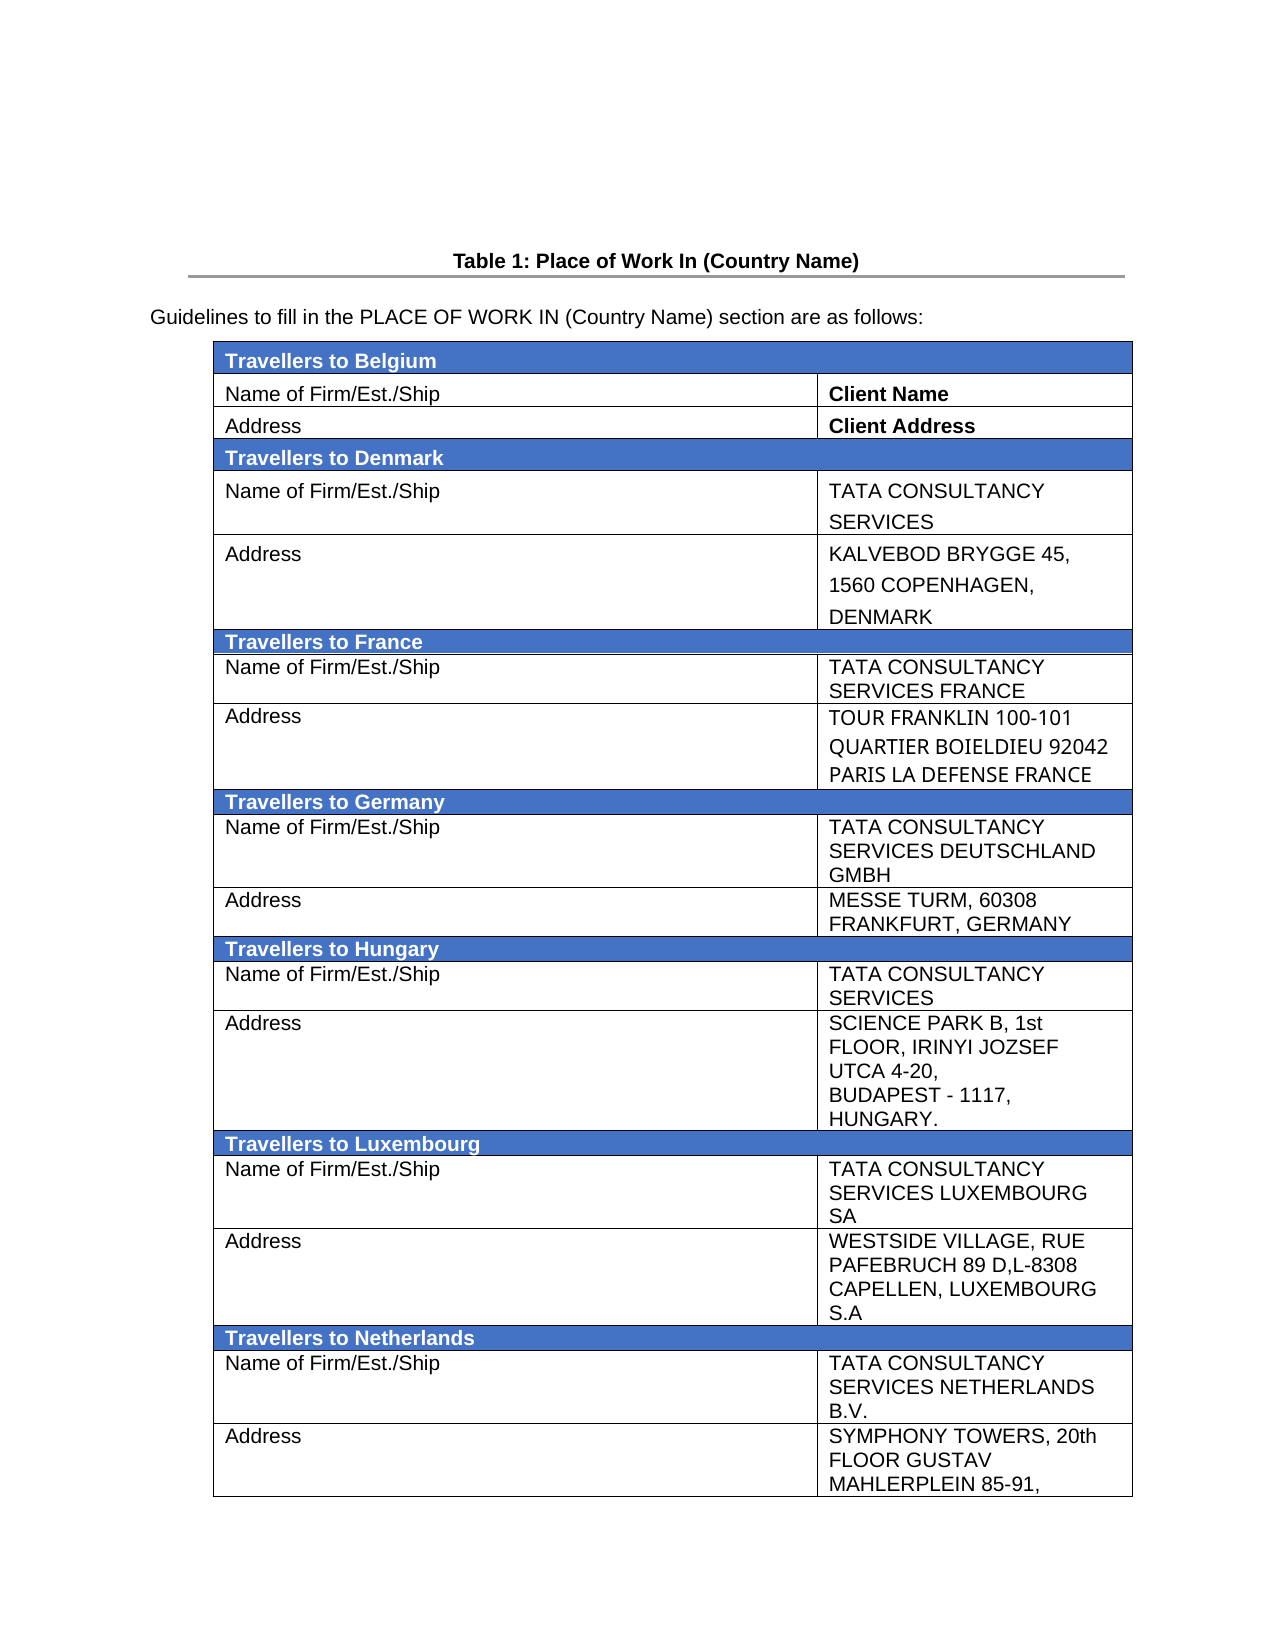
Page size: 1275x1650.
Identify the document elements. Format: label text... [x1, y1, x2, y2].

table_cell TATA CONSULTANCY SERVICES NETHERLANDS B.V. [818, 1351, 1132, 1423]
table_cell Travellers to Hungary [214, 937, 1132, 961]
table_cell MESSE TURM, 60308 FRANKFURT, GERMANY [818, 888, 1132, 936]
text Guidelines to fill in the PLACE OF WORK IN (Country Name) section are as follows: [150, 303, 1125, 328]
table_cell TATA CONSULTANCY SERVICES [818, 471, 1132, 534]
table_cell TATA CONSULTANCY SERVICES FRANCE [818, 655, 1132, 702]
table_cell Address [214, 1011, 817, 1130]
table_cell Address [214, 407, 817, 438]
table_cell TOUR FRANKLIN 100-101 QUARTIER BOIELDIEU 92042 PARIS LA DEFENSE FRANCE [818, 704, 1132, 789]
table_cell Client Name [818, 374, 1132, 406]
table_cell WESTSIDE VILLAGE, RUE PAFEBRUCH 89 D,L-8308 CAPELLEN, LUXEMBOURG S.A [818, 1229, 1132, 1325]
table_cell KALVEBOD BRYGGE 45, 1560 COPENHAGEN, DENMARK [818, 535, 1132, 628]
table_cell Name of Firm/Est./Ship [214, 815, 817, 887]
table_cell Address [214, 888, 817, 936]
table_cell Travellers to Denmark [214, 439, 1132, 470]
table_cell Name of Firm/Est./Ship [214, 655, 817, 702]
table_cell Address [214, 1424, 817, 1496]
table_cell Travellers to Netherlands [214, 1326, 1132, 1350]
table_cell Name of Firm/Est./Ship [214, 374, 817, 406]
table_cell Client Address [818, 407, 1132, 438]
table_cell TATA CONSULTANCY SERVICES DEUTSCHLAND GMBH [818, 815, 1132, 887]
table_cell Name of Firm/Est./Ship [214, 962, 817, 1009]
table_cell Name of Firm/Est./Ship [214, 1156, 817, 1228]
table_cell Travellers to Luxembourg [214, 1131, 1132, 1155]
table_header Travellers to Belgium [214, 342, 1132, 373]
table_cell Travellers to France [214, 630, 1132, 653]
table_cell Address [214, 1229, 817, 1325]
table_cell Address [214, 535, 817, 628]
table_cell Name of Firm/Est./Ship [214, 471, 817, 534]
table_cell SCIENCE PARK B, 1st FLOOR, IRINYI JOZSEF UTCA 4-20, BUDAPEST - 1117, HUNGARY. [818, 1011, 1132, 1130]
subtitle Table 1: Place of Work In (Country Name) [187, 248, 1125, 278]
table_cell TATA CONSULTANCY SERVICES LUXEMBOURG SA [818, 1156, 1132, 1228]
table_cell Address [214, 704, 817, 789]
table_cell SYMPHONY TOWERS, 20th FLOOR GUSTAV MAHLERPLEIN 85-91, [818, 1424, 1132, 1496]
table_cell Travellers to Germany [214, 790, 1132, 814]
table_cell TATA CONSULTANCY SERVICES [818, 962, 1132, 1009]
table_cell Name of Firm/Est./Ship [214, 1351, 817, 1423]
